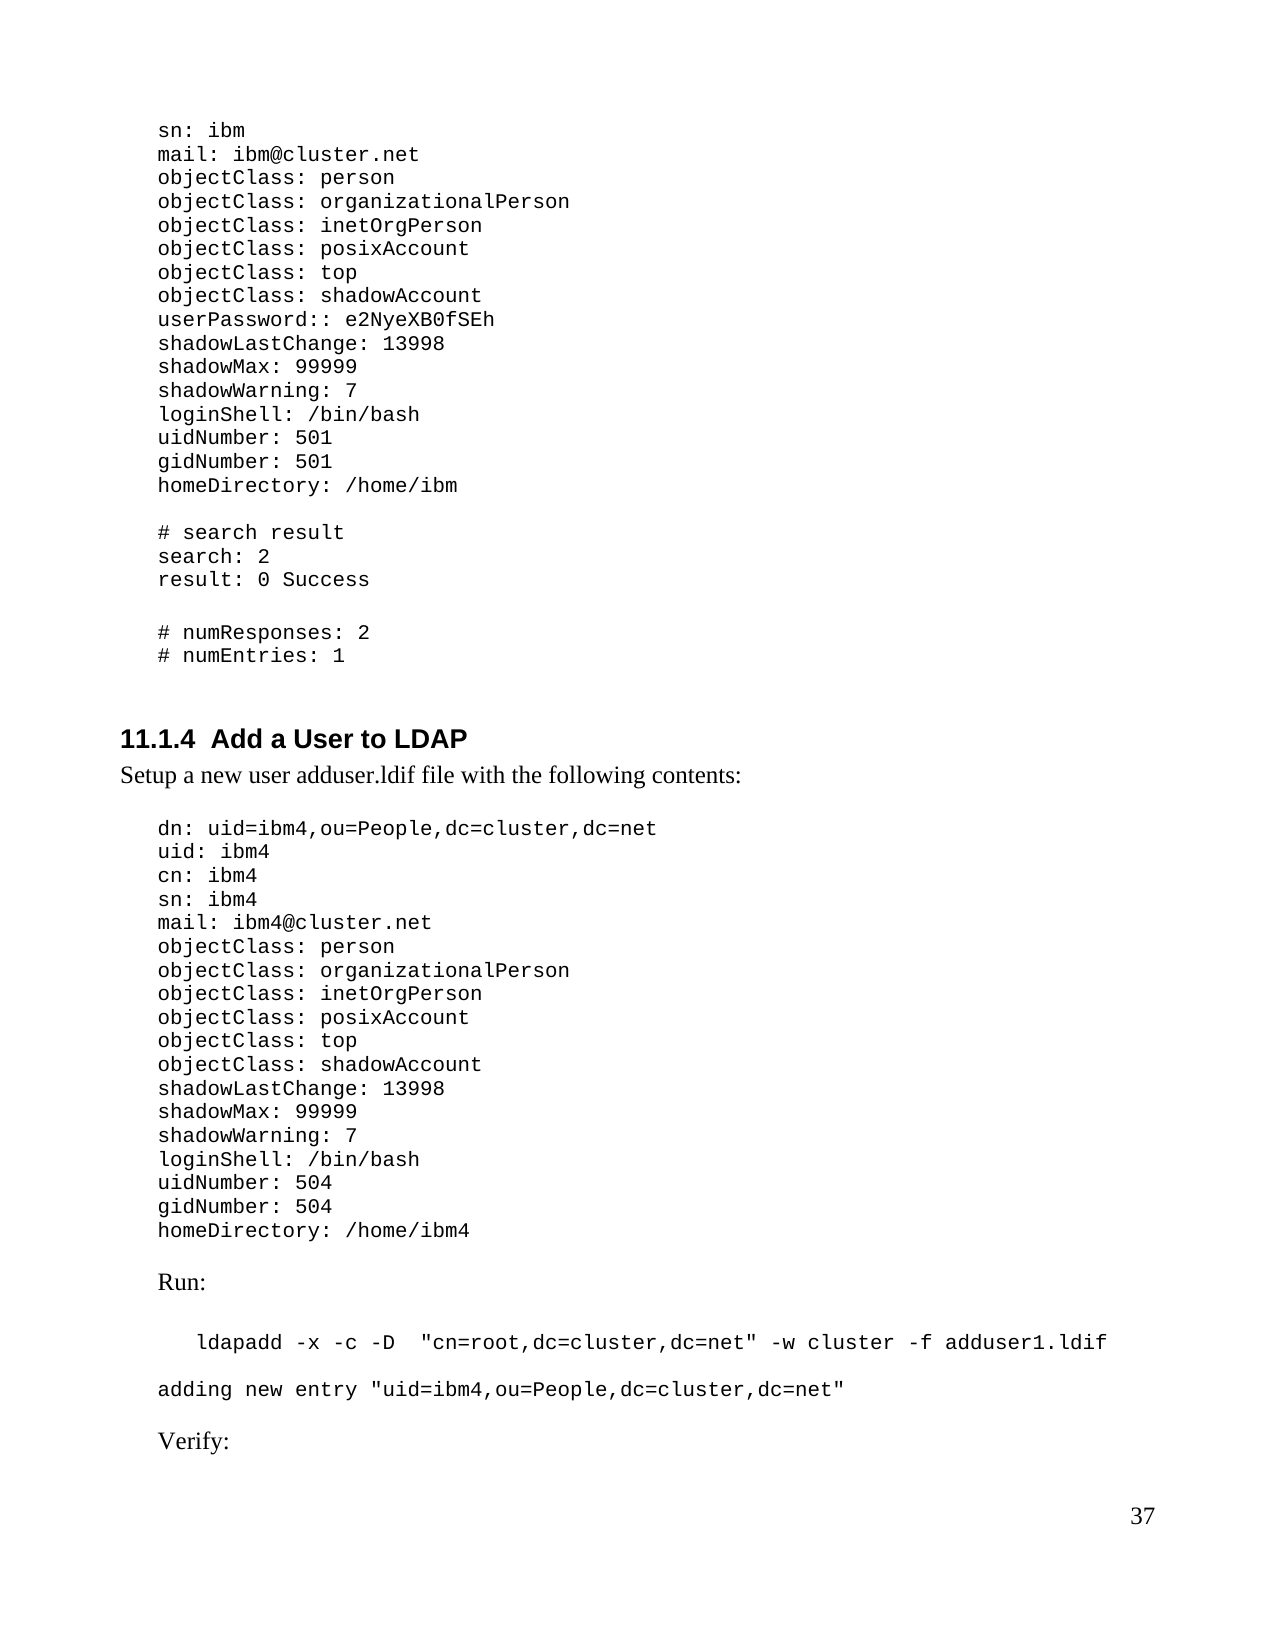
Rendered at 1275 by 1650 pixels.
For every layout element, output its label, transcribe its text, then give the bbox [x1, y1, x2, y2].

text objectClass: inetOrgPerson [157, 983, 1155, 1007]
text objectClass: organizationalPerson [157, 191, 1155, 214]
subtitle Add a User to LDAP [120, 723, 1155, 754]
text shadowMax: 99999 [157, 356, 1155, 380]
text shadowLastChange: 13998 [157, 333, 1155, 356]
text result: 0 Success [157, 569, 1155, 593]
text adding new entry "uid=ibm4,ou=People,dc=cluster,dc=net" [157, 1379, 1155, 1403]
text objectClass: organizationalPerson [157, 959, 1155, 983]
text objectClass: top [157, 1031, 1155, 1054]
text loginShell: /bin/bash [157, 1149, 1155, 1172]
text objectClass: posixAccount [157, 1007, 1155, 1031]
text dn: uid=ibm4,ou=People,dc=cluster,dc=net [157, 818, 1155, 841]
text homeDirectory: /home/ibm4 [157, 1220, 1155, 1243]
text uidNumber: 501 [157, 427, 1155, 451]
text # numResponses: 2 [157, 622, 1155, 645]
text Setup a new user adduser.ldif file with the following contents: [120, 760, 1155, 789]
text objectClass: inetOrgPerson [157, 214, 1155, 238]
text # numEntries: 1 [157, 645, 1155, 669]
text Run: [157, 1267, 1155, 1296]
text objectClass: shadowAccount [157, 1054, 1155, 1078]
text ldapadd -x -c -D "cn=root,dc=cluster,dc=net" -w cluster -f adduser1.ldif [157, 1308, 1155, 1356]
text sn: ibm4 [157, 889, 1155, 912]
text objectClass: person [157, 167, 1155, 191]
text uid: ibm4 [157, 841, 1155, 865]
text objectClass: posixAccount [157, 238, 1155, 262]
text # search result [157, 522, 1155, 546]
text objectClass: top [157, 262, 1155, 286]
text uidNumber: 504 [157, 1172, 1155, 1196]
text shadowMax: 99999 [157, 1101, 1155, 1125]
text shadowWarning: 7 [157, 380, 1155, 404]
text gidNumber: 501 [157, 451, 1155, 475]
text sn: ibm [157, 120, 1155, 144]
text cn: ibm4 [157, 865, 1155, 889]
text userPassword:: e2NyeXB0fSEh [157, 309, 1155, 333]
text search: 2 [157, 546, 1155, 569]
text shadowLastChange: 13998 [157, 1078, 1155, 1101]
text shadowWarning: 7 [157, 1125, 1155, 1149]
text homeDirectory: /home/ibm [157, 475, 1155, 498]
text objectClass: shadowAccount [157, 286, 1155, 309]
text gidNumber: 504 [157, 1196, 1155, 1220]
text mail: ibm4@cluster.net [157, 912, 1155, 936]
text Verify: [157, 1426, 1155, 1455]
text mail: ibm@cluster.net [157, 144, 1155, 167]
text loginShell: /bin/bash [157, 404, 1155, 427]
text objectClass: person [157, 936, 1155, 959]
